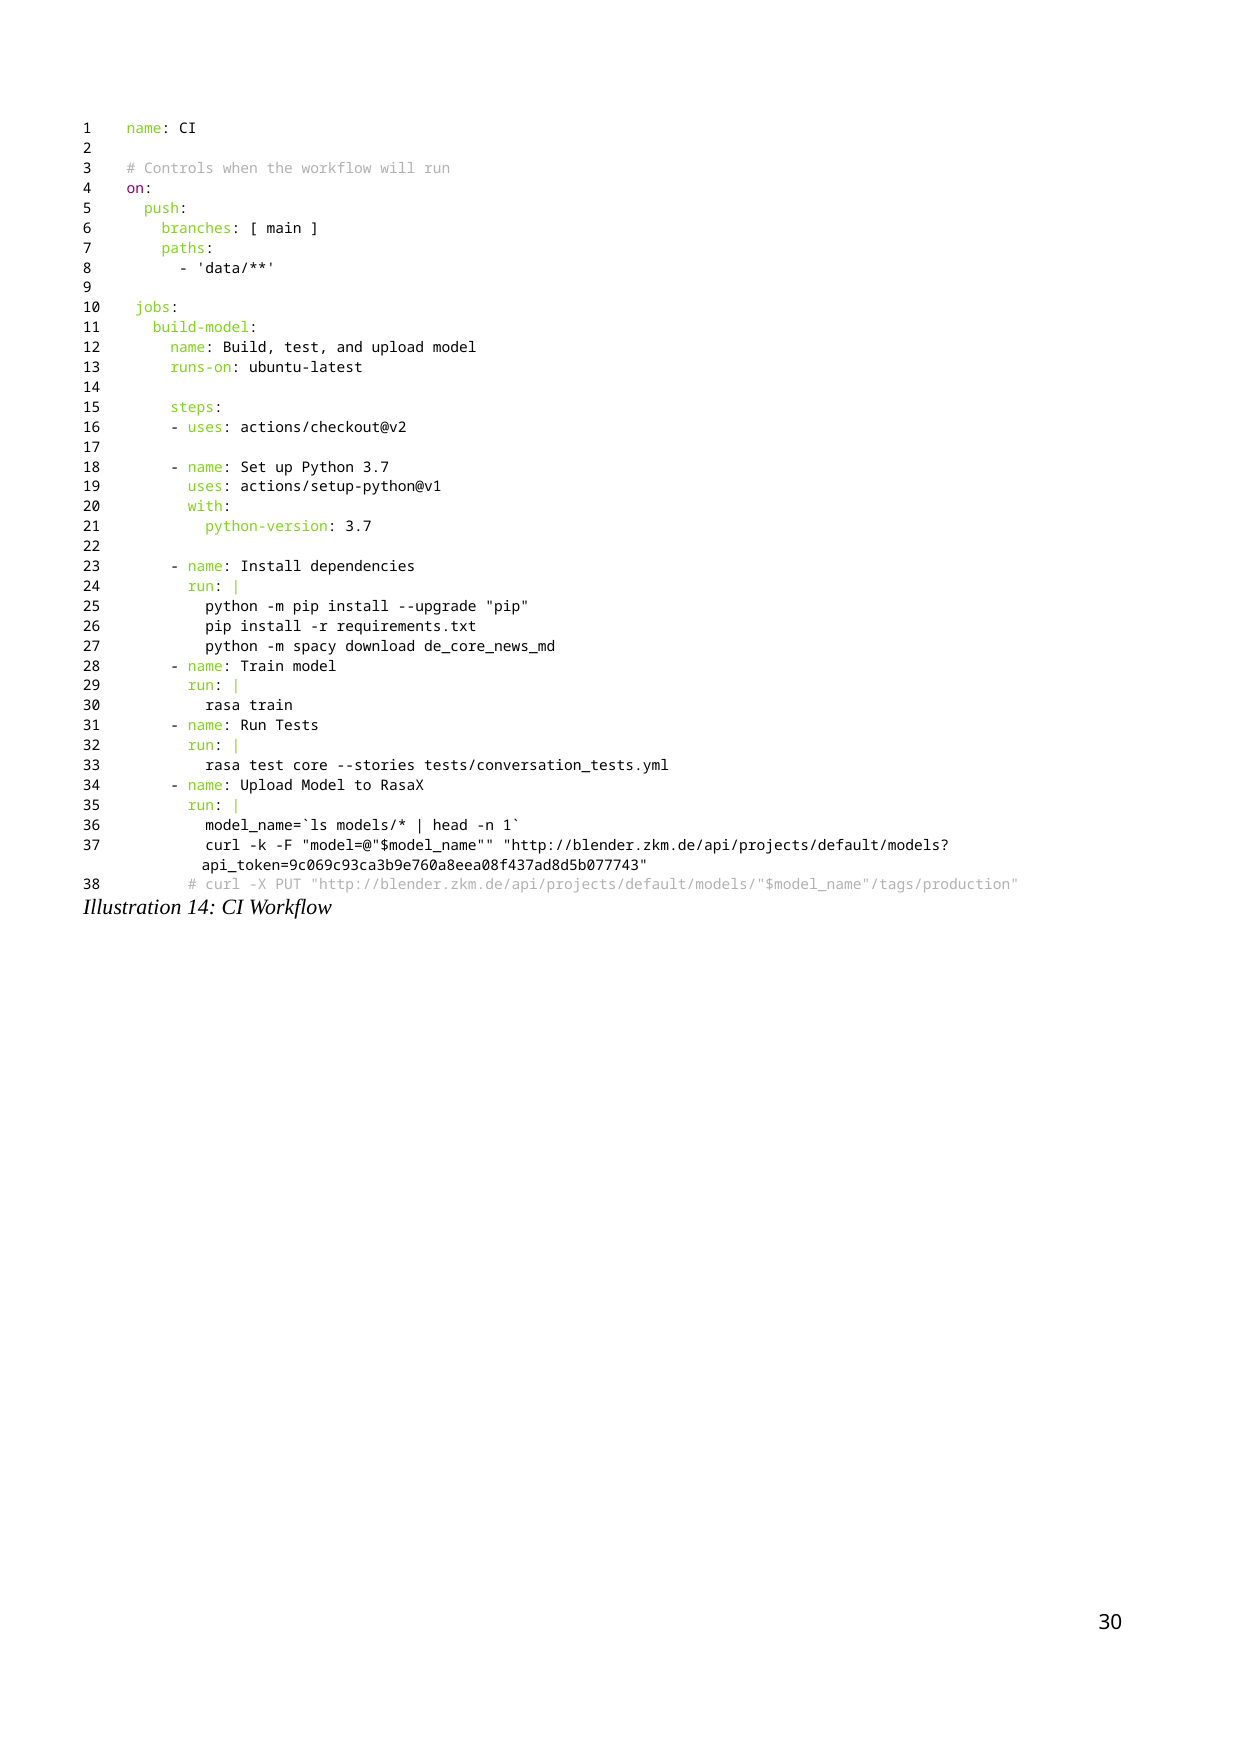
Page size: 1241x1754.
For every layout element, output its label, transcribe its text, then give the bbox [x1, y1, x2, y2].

text Illustration 14: CI Workflow [83, 131, 1157, 919]
